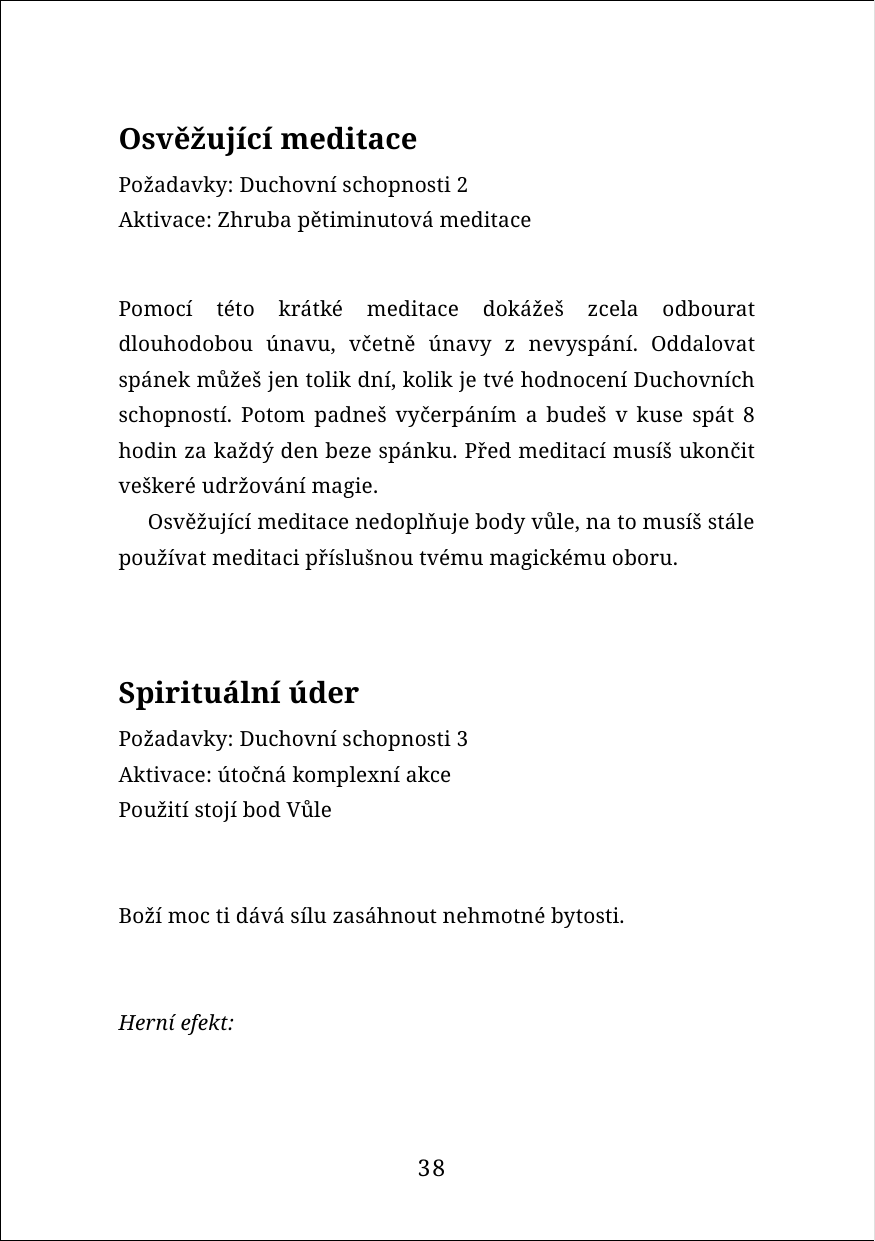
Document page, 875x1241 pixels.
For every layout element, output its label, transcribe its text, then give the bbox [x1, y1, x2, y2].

text Pomocí této krátké meditace dokážeš zcela odbourat dlouhodobou únavu, včetně únavy z nevyspání. Oddalovat spánek můžeš jen tolik dní, kolik je tvé hodnocení Duchovních schopností. Potom padneš vyčerpáním a budeš v kuse spát 8 hodin za každý den beze spánku. Před meditací musíš ukončit veškeré udržování magie. Osvěžující meditace nedoplňuje body vůle, na to musíš stále používat meditaci příslušnou tvému magickému oboru. [118, 294, 756, 571]
text Boží moc ti dává sílu zasáhnout nehmotné bytosti. [118, 902, 756, 930]
text Herní efekt: [118, 1008, 756, 1037]
text Požadavky: Duchovní schopnosti 2 Aktivace: Zhruba pětiminutová meditace [118, 170, 756, 269]
subtitle Spirituální úder [118, 673, 756, 712]
subtitle Osvěžující meditace [118, 118, 756, 158]
text Požadavky: Duchovní schopnosti 3 Aktivace: útočná komplexní akce Použití stojí bod Vůle [118, 724, 756, 824]
